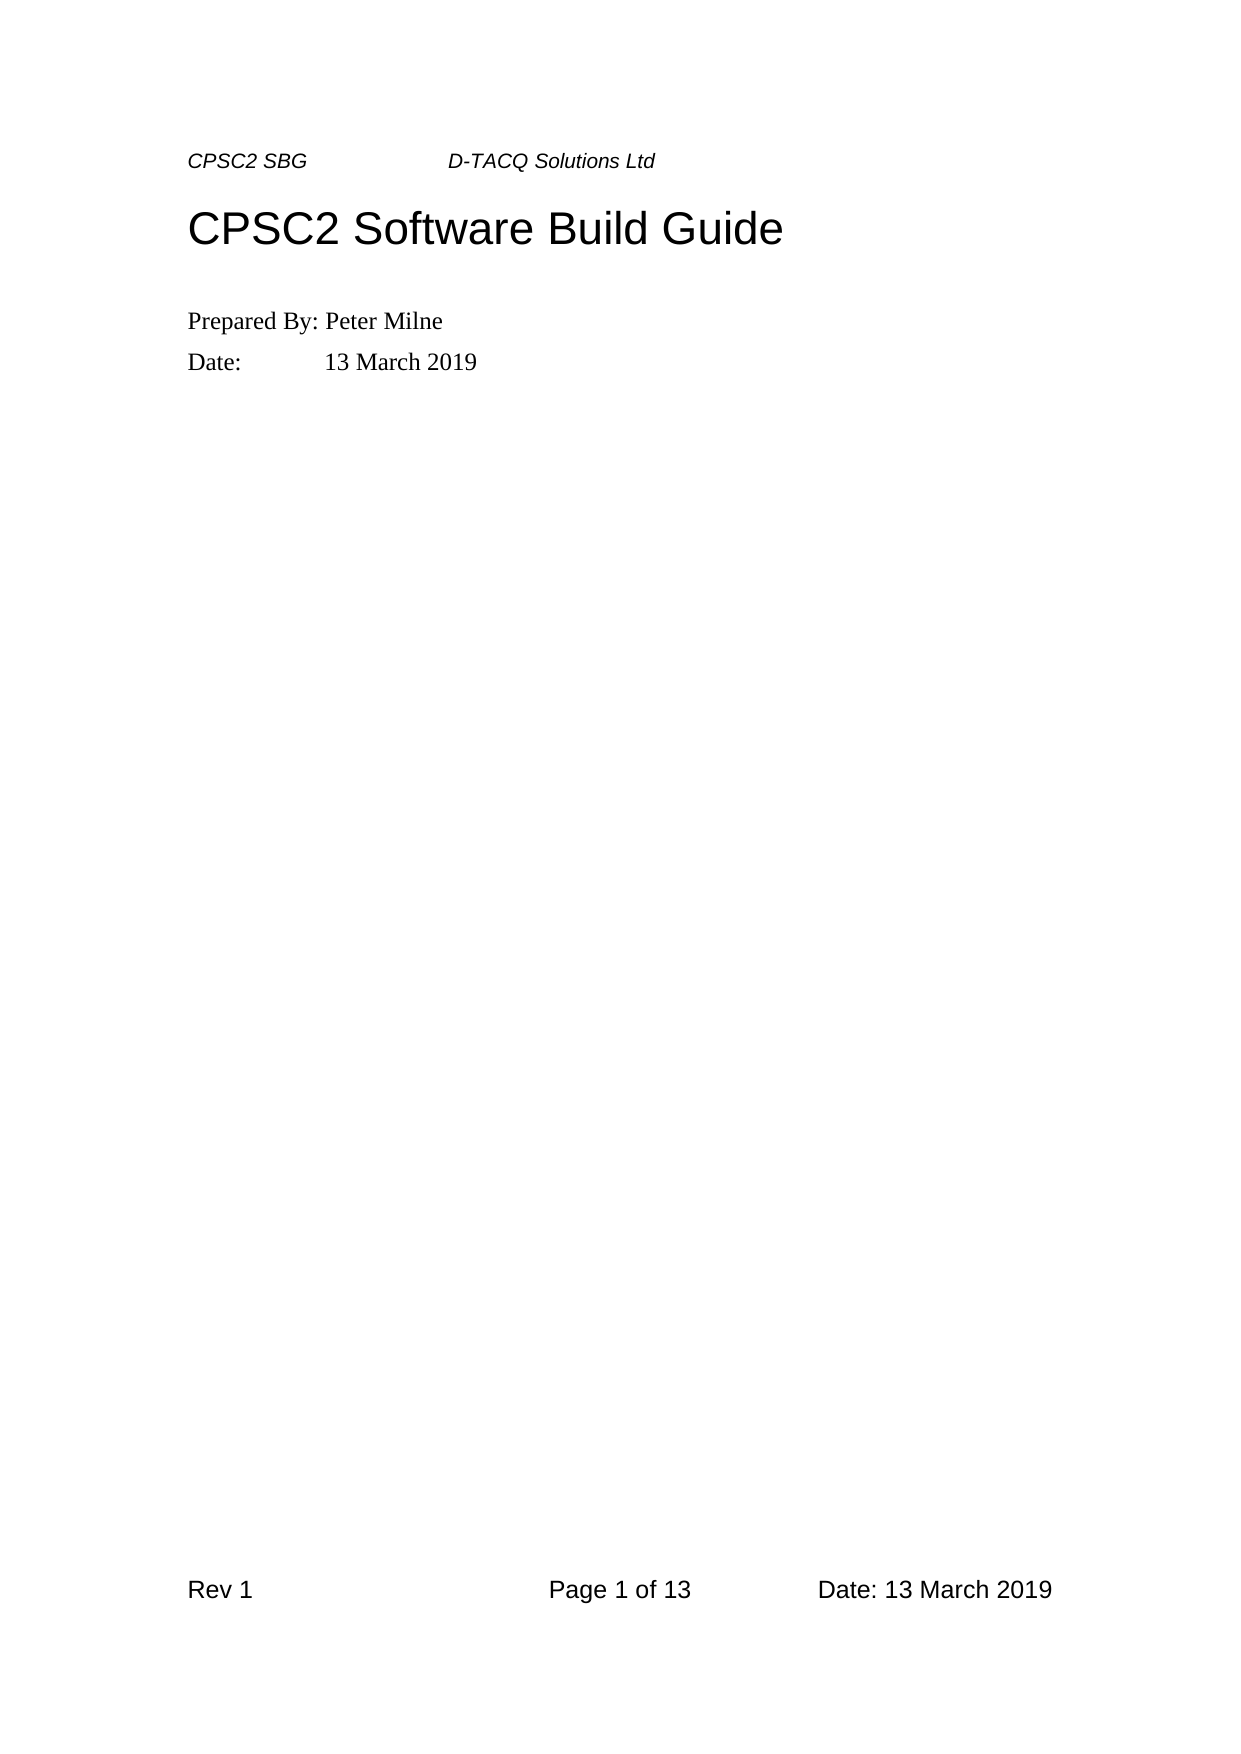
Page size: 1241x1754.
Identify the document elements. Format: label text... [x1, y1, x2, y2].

text Prepared By: Peter Milne [187, 307, 1053, 335]
text Date: 13 March 2019 [187, 348, 1053, 376]
subtitle CPSC2 Software Build Guide [187, 203, 1053, 254]
